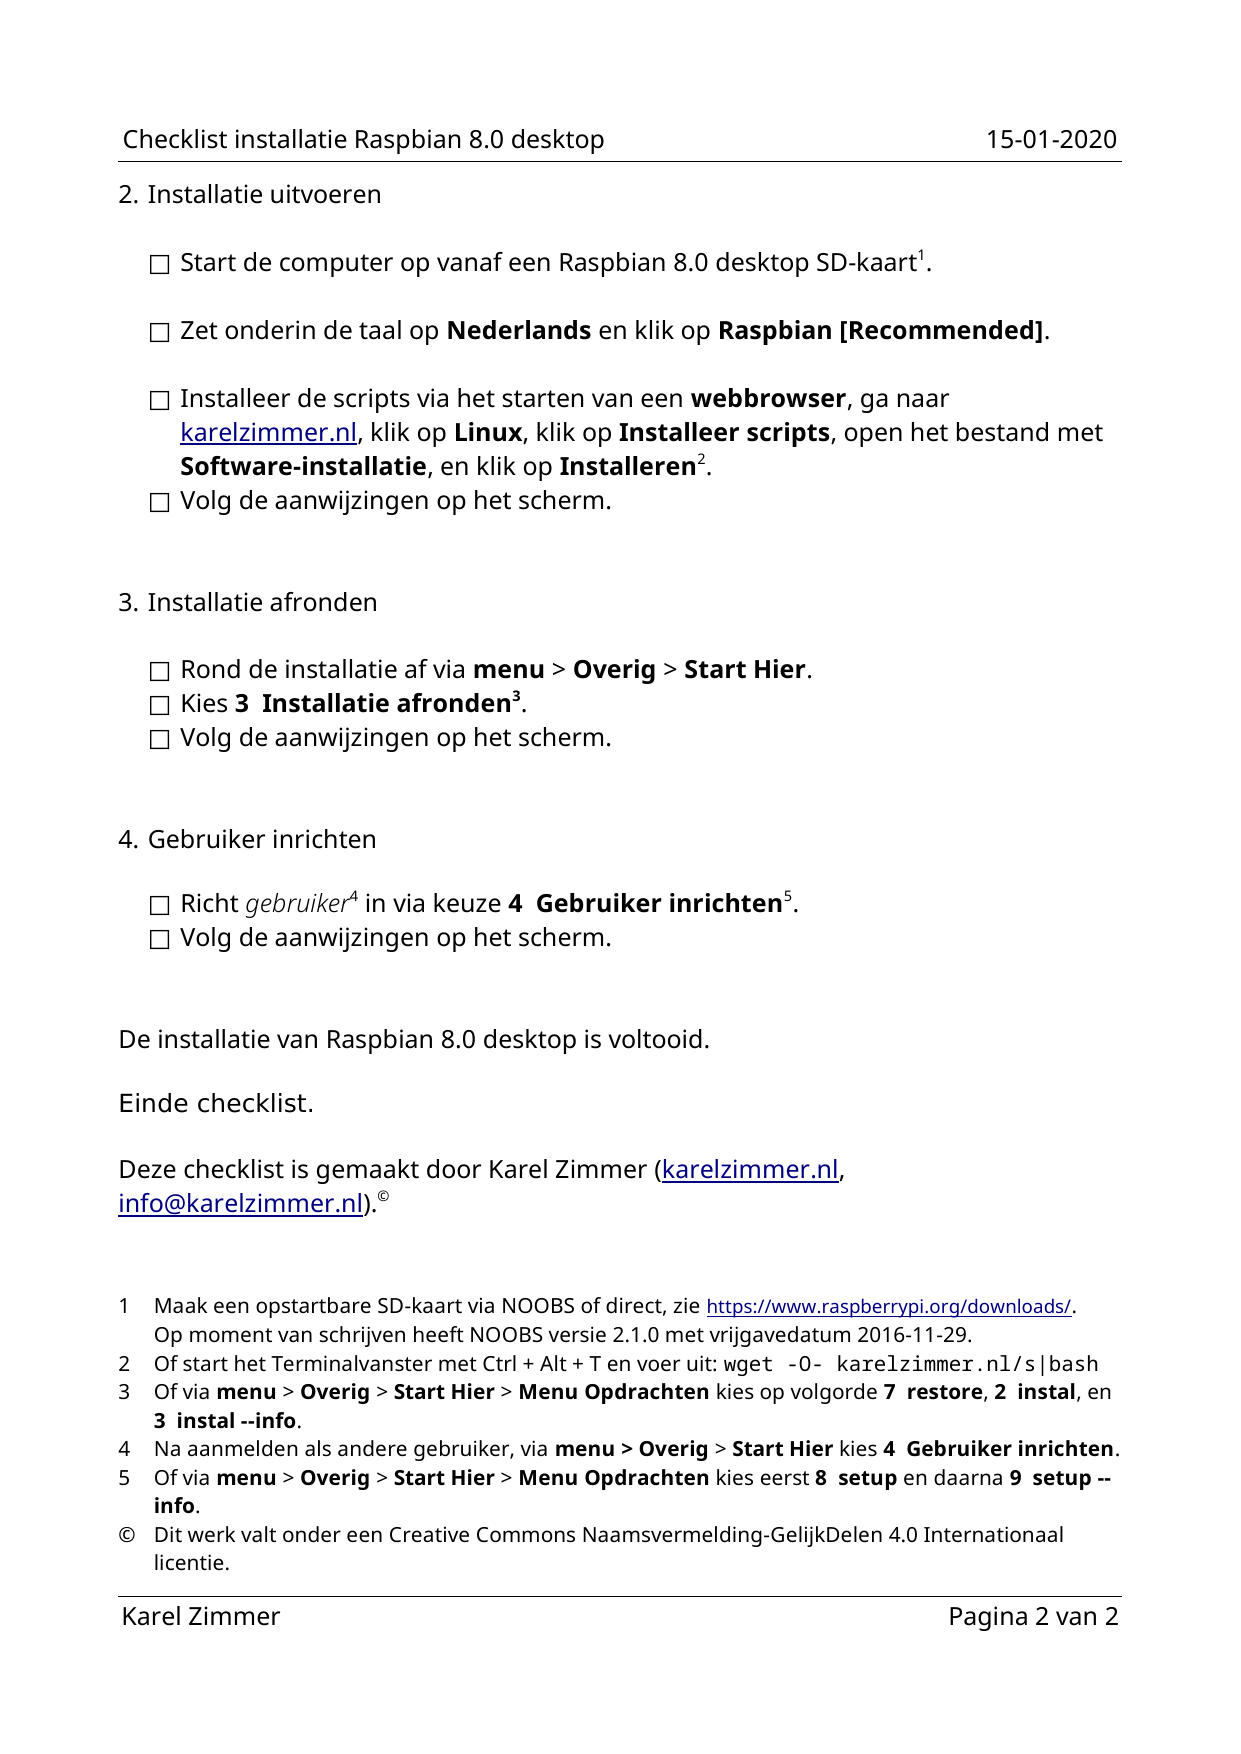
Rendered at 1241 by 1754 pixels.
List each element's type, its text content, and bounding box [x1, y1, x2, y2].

list Of via menu > Overig > Start Hier > Menu Opdrachten kies eerst 8 setup en daarna 9 setup --info. [118, 1463, 1122, 1520]
list Rond de installatie af via menu > Overig > Start Hier. [148, 652, 1122, 686]
list Volg de aanwijzingen op het scherm. [148, 720, 1122, 822]
list Of start het Terminalvanster met Ctrl + Alt + T en voer uit: wget -O- karelzimmer.nl/s|bash [118, 1348, 1122, 1377]
list Volg de aanwijzingen op het scherm. [148, 920, 1122, 954]
list Maak een opstartbare SD-kaart via NOOBS of direct, zie https://www.raspberrypi.org/downloads/. Op moment van schrijven heeft NOOBS versie 2.1.0 met vrijgavedatum 2016-11-29. [118, 1291, 1122, 1348]
list Gebruiker inrichten [118, 822, 1122, 856]
list Installatie afronden [118, 584, 1122, 652]
list Volg de aanwijzingen op het scherm. [148, 483, 1122, 584]
list Na aanmelden als andere gebruiker, via menu > Overig > Start Hier kies 4 Gebruiker inrichten. [118, 1434, 1122, 1463]
text Dit werk valt onder een Creative Commons Naamsvermelding-GelijkDelen 4.0 Internationaal licentie. [118, 1520, 1122, 1577]
list Kies 3 Installatie afronden. [148, 686, 1122, 720]
list Zet onderin de taal op Nederlands en klik op Raspbian [Recommended]. [148, 313, 1122, 347]
list Richt gebruiker in via keuze 4 Gebruiker inrichten. [148, 886, 1122, 920]
list Installatie uitvoeren [118, 177, 1122, 211]
text De installatie van Raspbian 8.0 desktop is voltooid. [118, 1022, 1122, 1089]
text Einde checklist. Deze checklist is gemaakt door Karel Zimmer (karelzimmer.nl, info@karelzimmer.nl). [118, 1089, 1122, 1220]
list Of via menu > Overig > Start Hier > Menu Opdrachten kies op volgorde 7 restore, 2 instal, en 3 instal --info. [118, 1377, 1122, 1434]
list Installeer de scripts via het starten van een webbrowser, ga naar karelzimmer.nl, klik op Linux, klik op Installeer scripts, open het bestand met Software-installatie, en klik op Installeren. [148, 381, 1122, 483]
list Start de computer op vanaf een Raspbian 8.0 desktop SD-kaart. [148, 245, 1122, 279]
